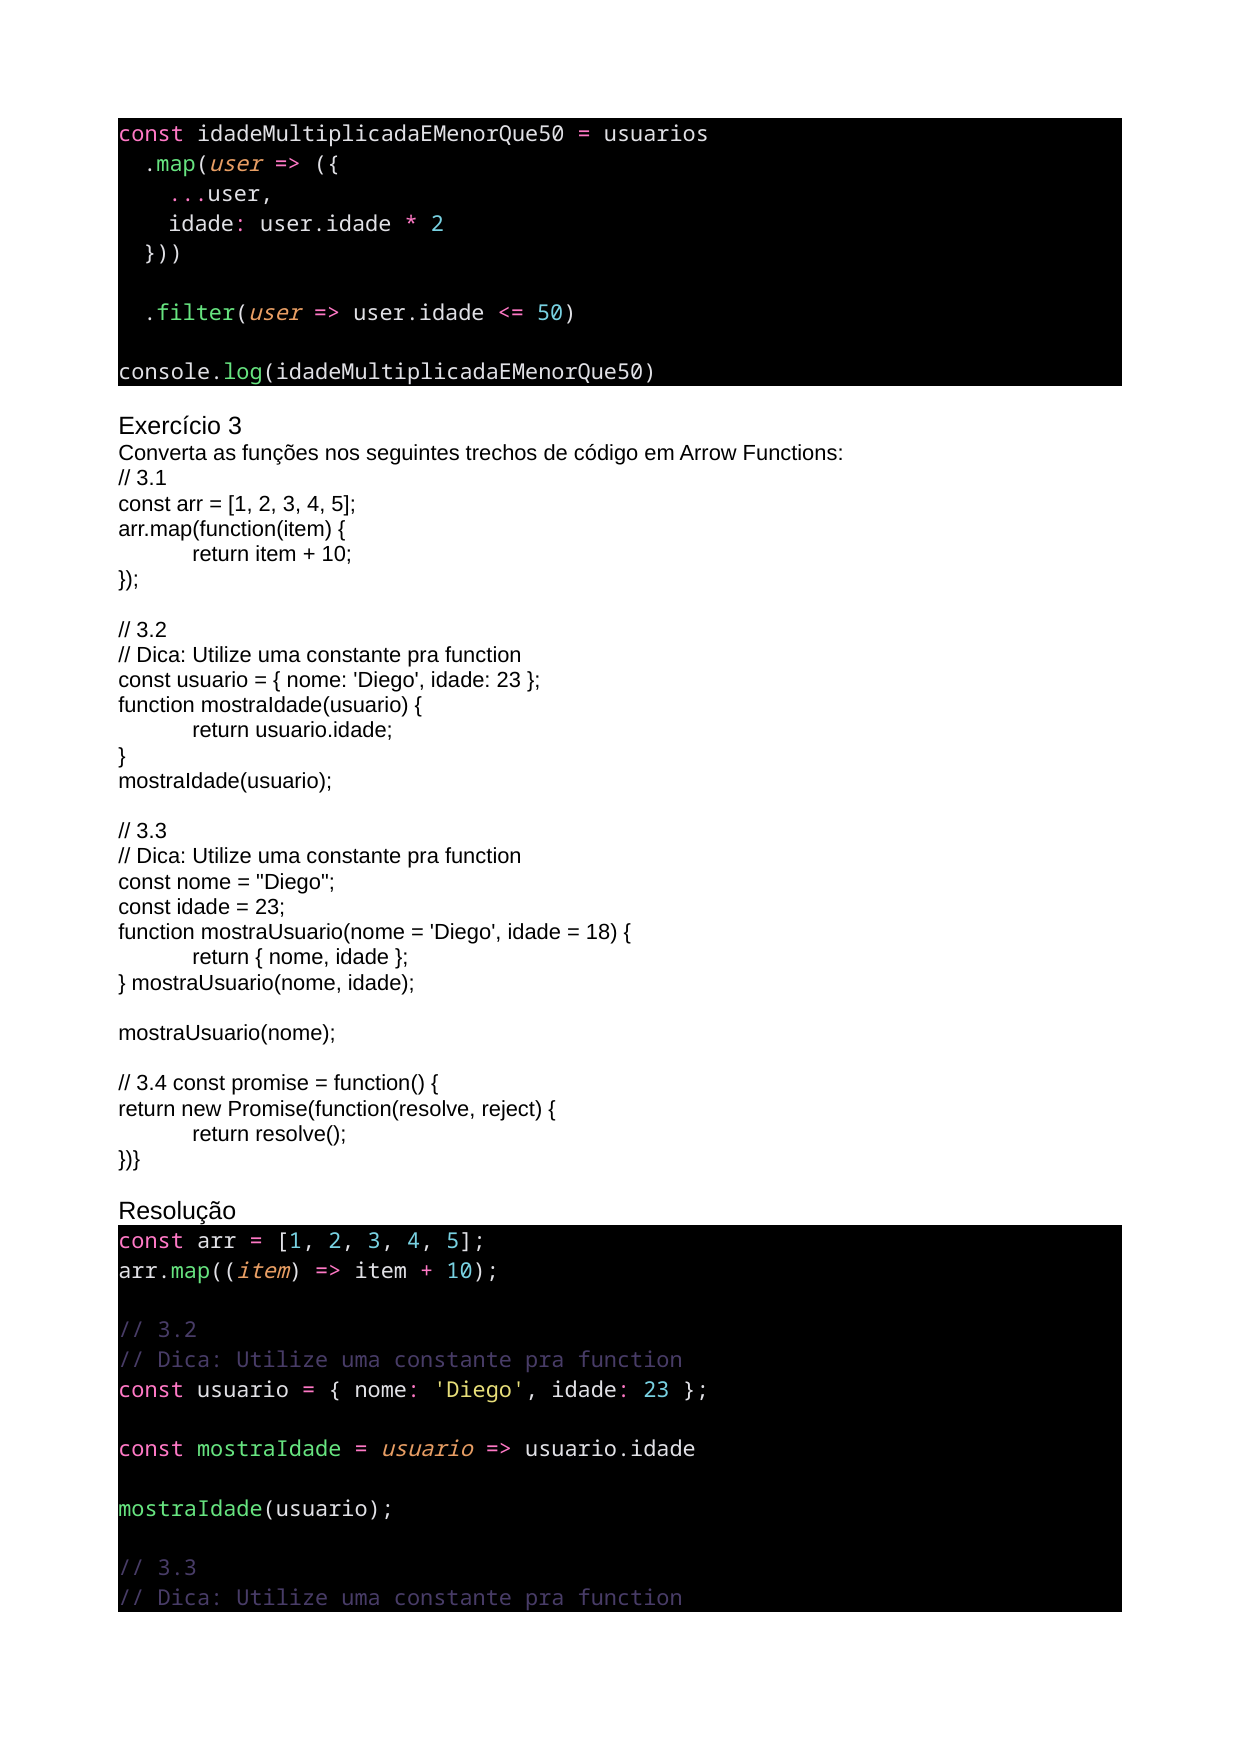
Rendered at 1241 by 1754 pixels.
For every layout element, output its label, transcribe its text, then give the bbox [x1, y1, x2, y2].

text // 3.3 [118, 1552, 1122, 1582]
text arr.map(function(item) { [118, 516, 1122, 541]
text const usuario = { nome: 'Diego', idade: 23 }; [118, 667, 1122, 692]
text // 3.3 [118, 818, 1122, 843]
text const idade = 23; [118, 894, 1122, 919]
text // Dica: Utilize uma constante pra function [118, 1344, 1122, 1374]
text const usuario = { nome: 'Diego', idade: 23 }; [118, 1374, 1122, 1404]
text })} [118, 1146, 1122, 1171]
text idade: user.idade * 2 [118, 207, 1122, 237]
text // 3.1 [118, 465, 1122, 490]
text // 3.2 [118, 1314, 1122, 1344]
text })) [118, 237, 1122, 267]
text // Dica: Utilize uma constante pra function [118, 1582, 1122, 1612]
text Exercício 3 [118, 411, 1122, 440]
text return usuario.idade; [118, 717, 1122, 742]
text function mostraUsuario(nome = 'Diego', idade = 18) { [118, 919, 1122, 944]
text // Dica: Utilize uma constante pra function [118, 642, 1122, 667]
text .filter(user => user.idade <= 50) [118, 297, 1122, 327]
text return item + 10; [118, 541, 1122, 566]
text return resolve(); [118, 1121, 1122, 1146]
text console.log(idadeMultiplicadaEMenorQue50) [118, 356, 1122, 386]
text return { nome, idade }; [118, 944, 1122, 969]
text ...user, [118, 178, 1122, 207]
text // 3.4 const promise = function() { [118, 1070, 1122, 1095]
text const arr = [1, 2, 3, 4, 5]; [118, 490, 1122, 516]
text .map(user => ({ [118, 148, 1122, 178]
text arr.map((item) => item + 10); [118, 1255, 1122, 1284]
text mostraUsuario(nome); [118, 1020, 1122, 1045]
text const mostraIdade = usuario => usuario.idade [118, 1433, 1122, 1463]
text const arr = [1, 2, 3, 4, 5]; [118, 1225, 1122, 1255]
text } [118, 742, 1122, 768]
text // Dica: Utilize uma constante pra function [118, 843, 1122, 868]
text Converta as funções nos seguintes trechos de código em Arrow Functions: [118, 440, 1122, 465]
text // 3.2 [118, 616, 1122, 642]
text }); [118, 566, 1122, 591]
text const nome = "Diego"; [118, 868, 1122, 894]
text return new Promise(function(resolve, reject) { [118, 1095, 1122, 1121]
text mostraIdade(usuario); [118, 768, 1122, 793]
text const idadeMultiplicadaEMenorQue50 = usuarios [118, 118, 1122, 148]
text Resolução [118, 1196, 1122, 1225]
text } mostraUsuario(nome, idade); [118, 969, 1122, 994]
text function mostraIdade(usuario) { [118, 692, 1122, 717]
text mostraIdade(usuario); [118, 1493, 1122, 1523]
